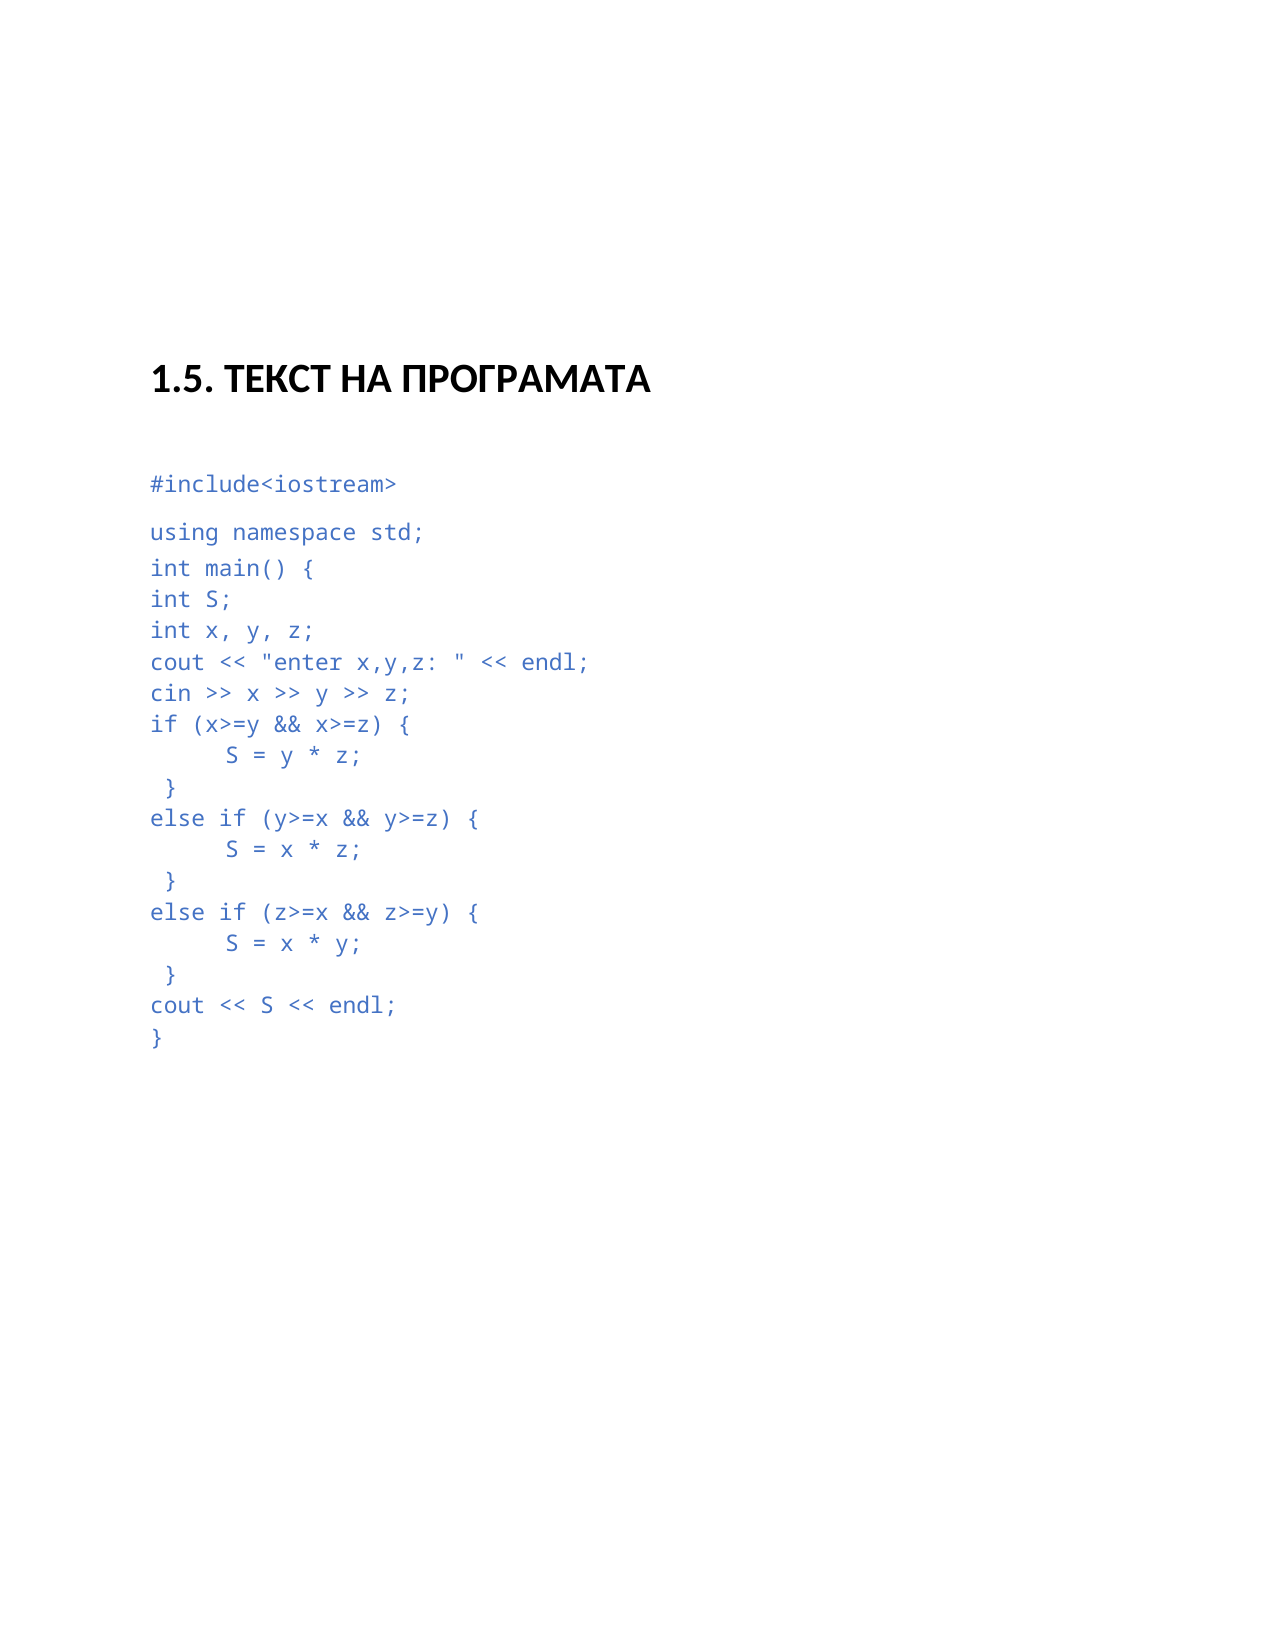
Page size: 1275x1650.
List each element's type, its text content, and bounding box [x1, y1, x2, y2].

text cin >> x >> y >> z; [150, 677, 1125, 708]
text else if (z>=x && z>=y) { [150, 896, 1125, 927]
text } [150, 864, 1125, 896]
text using namespace std; [150, 516, 1125, 547]
text int S; [150, 583, 1125, 614]
text if (x>=y && x>=z) { [150, 708, 1125, 739]
text cout << "enter x,y,z: " << endl; [150, 646, 1125, 677]
text else if (y>=x && y>=z) { [150, 802, 1125, 833]
text 1.5. ТЕКСТ НА ПРОГРАМАТА [150, 352, 1125, 403]
text int main() { [150, 552, 1125, 583]
text S = x * y; [150, 927, 1125, 958]
text cout << S << endl; [150, 989, 1125, 1021]
text } [150, 771, 1125, 802]
text #include<iostream> [150, 468, 1125, 499]
text S = x * z; [150, 833, 1125, 864]
text int x, y, z; [150, 614, 1125, 646]
text } [150, 958, 1125, 989]
text S = y * z; [150, 739, 1125, 771]
text } [150, 1021, 1125, 1052]
